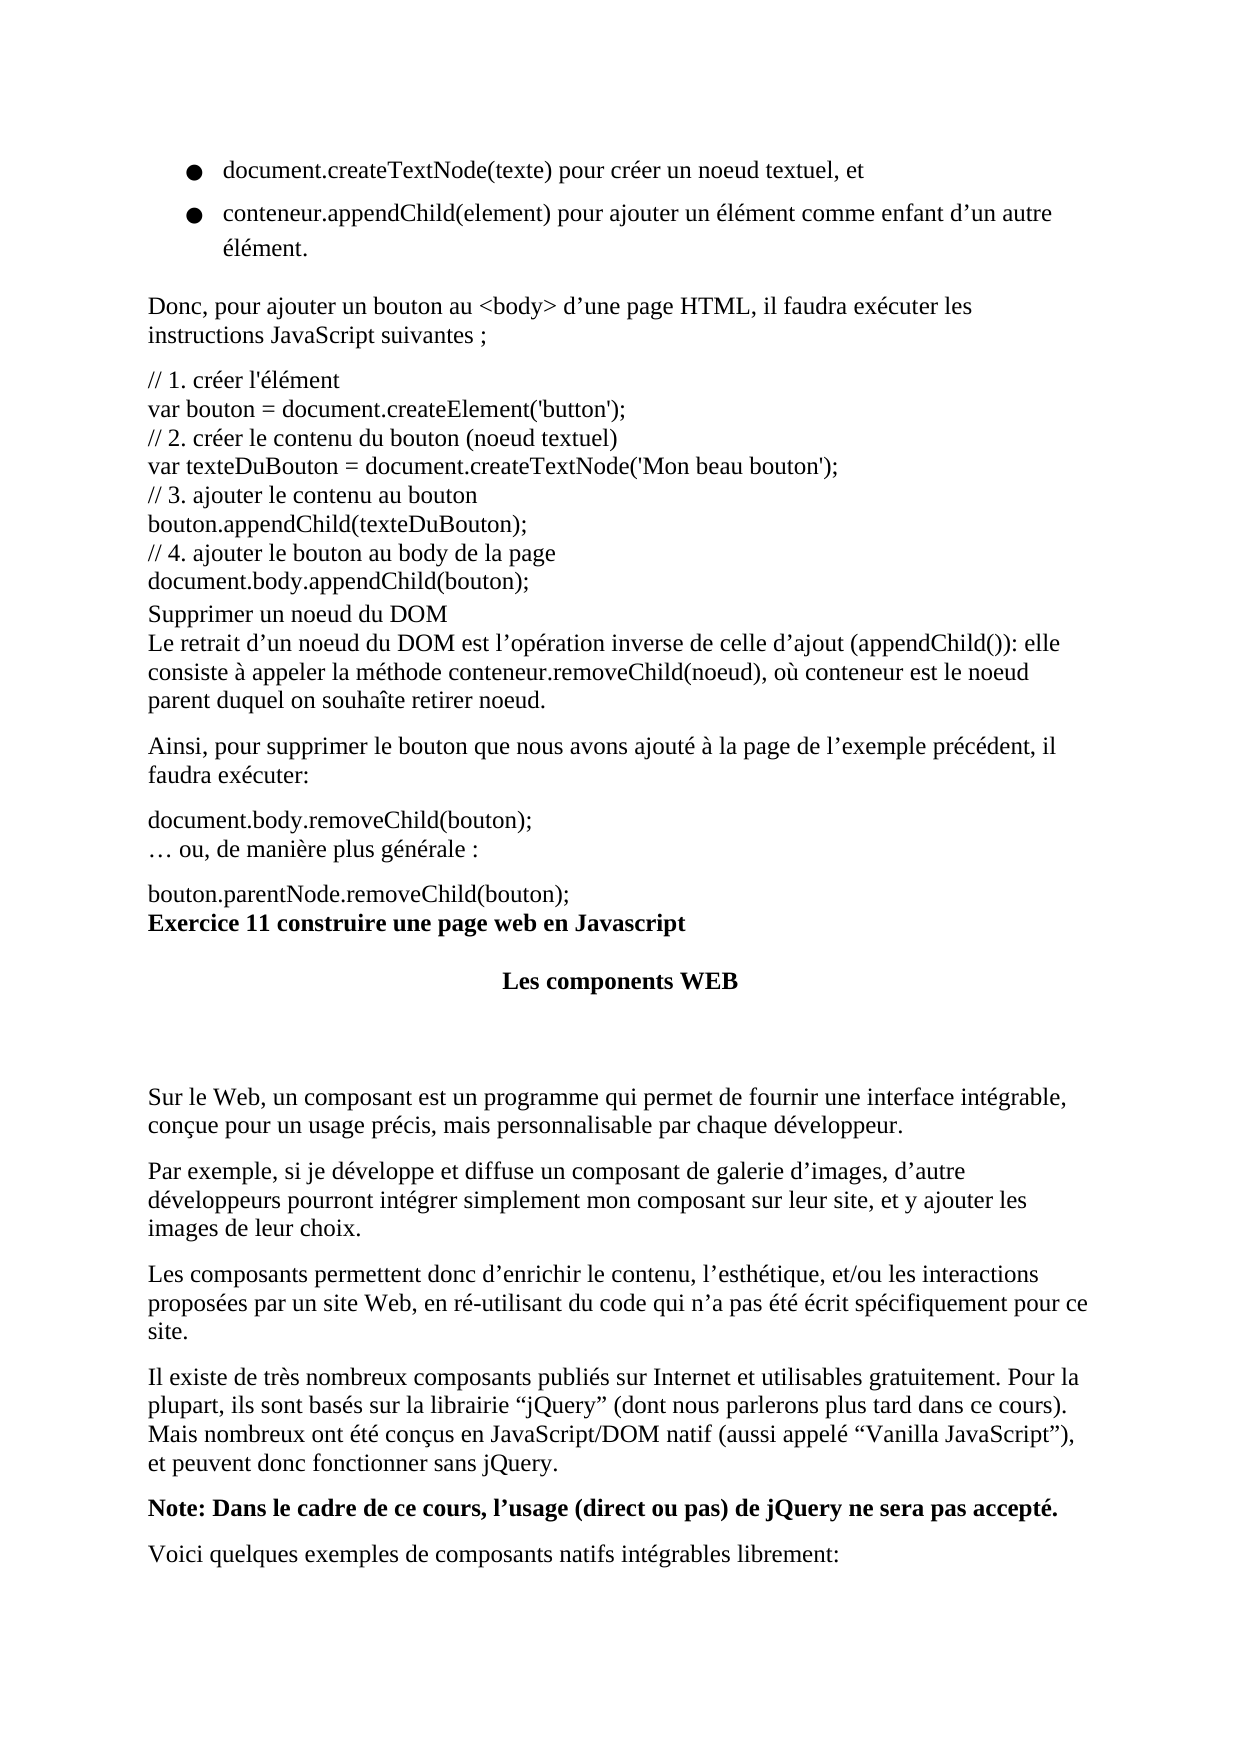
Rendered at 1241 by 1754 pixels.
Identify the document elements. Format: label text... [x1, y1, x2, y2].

text // 2. créer le contenu du bouton (noeud textuel) [148, 423, 1093, 451]
text Le retrait d’un noeud du DOM est l’opération inverse de celle d’ajout (appendChild()): elle consiste à appeler la méthode conteneur.removeChild(noeud), où conteneur est le noeud parent duquel on souhaîte retirer noeud. [148, 628, 1093, 714]
text Note: Dans le cadre de ce cours, l’usage (direct ou pas) de jQuery ne sera pas accepté. [148, 1493, 1093, 1522]
text // 3. ajouter le contenu au bouton [148, 480, 1093, 509]
list document.createTextNode(texte) pour créer un noeud textuel, et [185, 148, 1093, 190]
text bouton.appendChild(texteDuBouton); [148, 509, 1093, 538]
text Il existe de très nombreux composants publiés sur Internet et utilisables gratuitement. Pour la plupart, ils sont basés sur la librairie “jQuery” (dont nous parlerons plus tard dans ce cours). Mais nombreux ont été conçus en JavaScript/DOM natif (aussi appelé “Vanilla JavaScript”), et peuvent donc fonctionner sans jQuery. [148, 1362, 1093, 1477]
text var bouton = document.createElement('button'); [148, 394, 1093, 423]
text Les components WEB [148, 966, 1093, 995]
text bouton.parentNode.removeChild(bouton); [148, 879, 1093, 908]
text // 4. ajouter le bouton au body de la page [148, 538, 1093, 566]
text document.body.appendChild(bouton); [148, 566, 1093, 595]
text var texteDuBouton = document.createTextNode('Mon beau bouton'); [148, 451, 1093, 480]
text Exercice 11 construire une page web en Javascript [148, 908, 1093, 937]
text // 1. créer l'élément [148, 365, 1093, 394]
text Voici quelques exemples de composants natifs intégrables librement: [148, 1539, 1093, 1568]
text Les composants permettent donc d’enrichir le contenu, l’esthétique, et/ou les interactions proposées par un site Web, en ré-utilisant du code qui n’a pas été écrit spécifiquement pour ce site. [148, 1259, 1093, 1345]
text … ou, de manière plus générale : [148, 834, 1093, 863]
text Sur le Web, un composant est un programme qui permet de fournir une interface intégrable, conçue pour un usage précis, mais personnalisable par chaque développeur. [148, 1082, 1093, 1139]
text document.body.removeChild(bouton); [148, 805, 1093, 834]
subtitle Supprimer un noeud du DOM [148, 599, 1093, 628]
list conteneur.appendChild(element) pour ajouter un élément comme enfant d’un autre élément. [185, 190, 1093, 262]
text Donc, pour ajouter un bouton au <body> d’une page HTML, il faudra exécuter les instructions JavaScript suivantes ; [148, 291, 1093, 348]
text Par exemple, si je développe et diffuse un composant de galerie d’images, d’autre développeurs pourront intégrer simplement mon composant sur leur site, et y ajouter les images de leur choix. [148, 1156, 1093, 1242]
text Ainsi, pour supprimer le bouton que nous avons ajouté à la page de l’exemple précédent, il faudra exécuter: [148, 731, 1093, 788]
